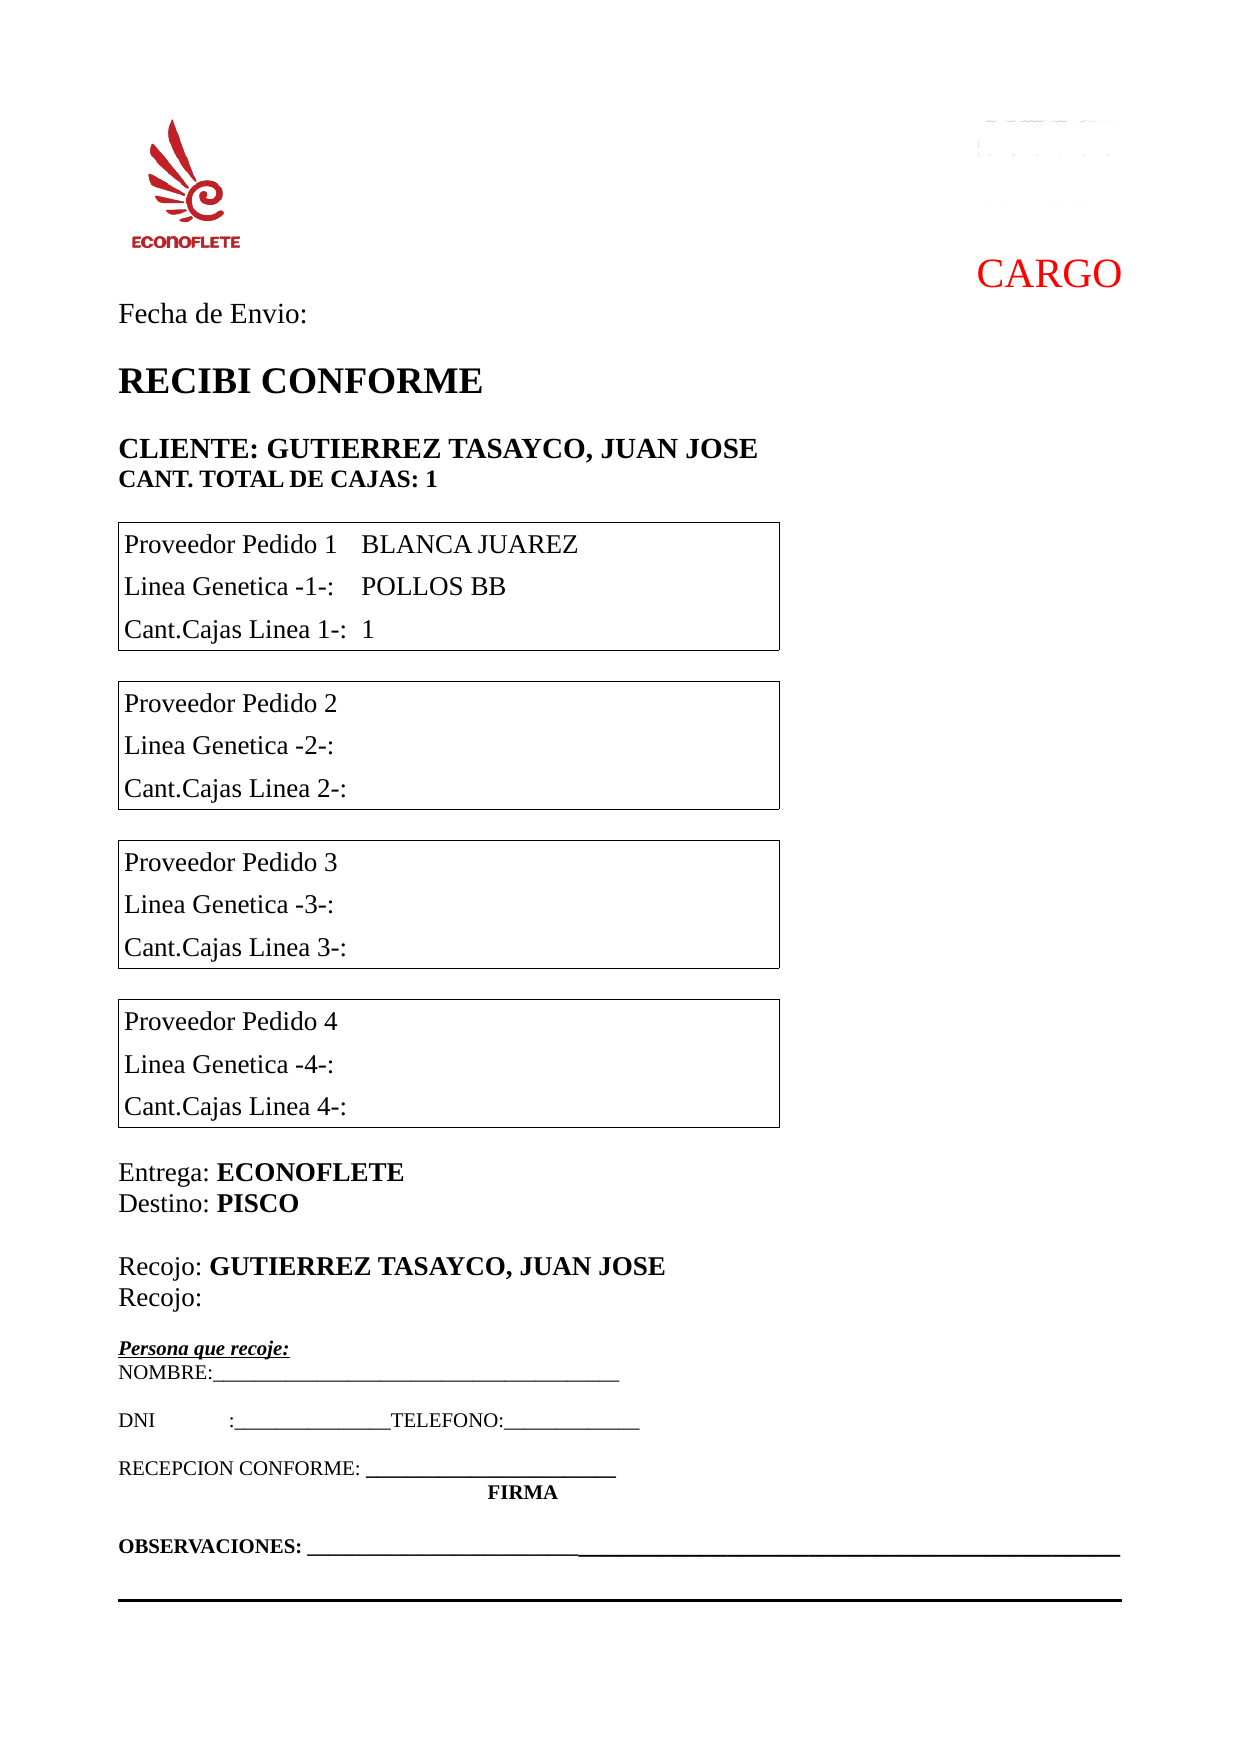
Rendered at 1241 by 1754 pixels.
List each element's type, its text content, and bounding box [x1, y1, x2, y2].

picture [118, 118, 254, 249]
text Recojo: GUTIERREZ TASAYCO, JUAN JOSE [118, 1249, 1122, 1281]
text Entrega: ECONOFLETE [118, 1156, 1122, 1187]
table_cell [118, 651, 356, 681]
table_cell Proveedor Pedido 4 [119, 1000, 356, 1042]
text CARGO [118, 224, 1122, 297]
table_cell [356, 766, 779, 809]
table_cell Linea Genetica -3-: [119, 883, 356, 926]
table_cell [356, 1000, 779, 1042]
table_cell Cant.Cajas Linea 3-: [119, 926, 356, 968]
table_cell Proveedor Pedido 2 [119, 682, 356, 724]
text RECIBI CONFORME [118, 359, 1122, 402]
table_cell [356, 724, 779, 766]
table_cell Linea Genetica -1-: [119, 565, 356, 607]
table_cell Cant.Cajas Linea 2-: [119, 766, 356, 809]
table_cell [118, 810, 356, 840]
table_cell Proveedor Pedido 3 [119, 841, 356, 883]
text NOMBRE:_______________________________________ [118, 1360, 1122, 1384]
table_header BLANCA JUAREZ [356, 523, 779, 564]
table_cell [356, 969, 779, 999]
table_header Proveedor Pedido 1 [119, 523, 356, 564]
table_cell [356, 1042, 779, 1085]
text Recojo: [118, 1281, 1122, 1312]
table_cell [356, 883, 779, 926]
text CLIENTE: GUTIERREZ TASAYCO, JUAN JOSE [118, 431, 1122, 464]
table_cell 1 [356, 607, 779, 650]
text Persona que recoje: [118, 1336, 1122, 1360]
table_cell [118, 969, 356, 999]
table_cell [356, 682, 779, 724]
text FIRMA [118, 1480, 1122, 1504]
text RECEPCION CONFORME: ________________________ [118, 1456, 1122, 1480]
text Fecha de Envio: [118, 297, 1122, 330]
table_cell Cant.Cajas Linea 4-: [119, 1085, 356, 1127]
table_cell [356, 1085, 779, 1127]
table_cell [356, 651, 779, 681]
table_cell [356, 810, 779, 840]
text CANT. TOTAL DE CAJAS: 1 [118, 464, 1122, 493]
text OBSERVACIONES: __________________________________________________________________ [118, 1528, 1122, 1559]
table_cell Linea Genetica -4-: [119, 1042, 356, 1085]
table_cell [356, 841, 779, 883]
table_cell POLLOS BB [356, 565, 779, 607]
table_cell [356, 926, 779, 968]
text Destino: PISCO [118, 1187, 1122, 1218]
table_cell Linea Genetica -2-: [119, 724, 356, 766]
table_cell Cant.Cajas Linea 1-: [119, 607, 356, 650]
text DNI :_______________TELEFONO:_____________ [118, 1408, 1122, 1432]
